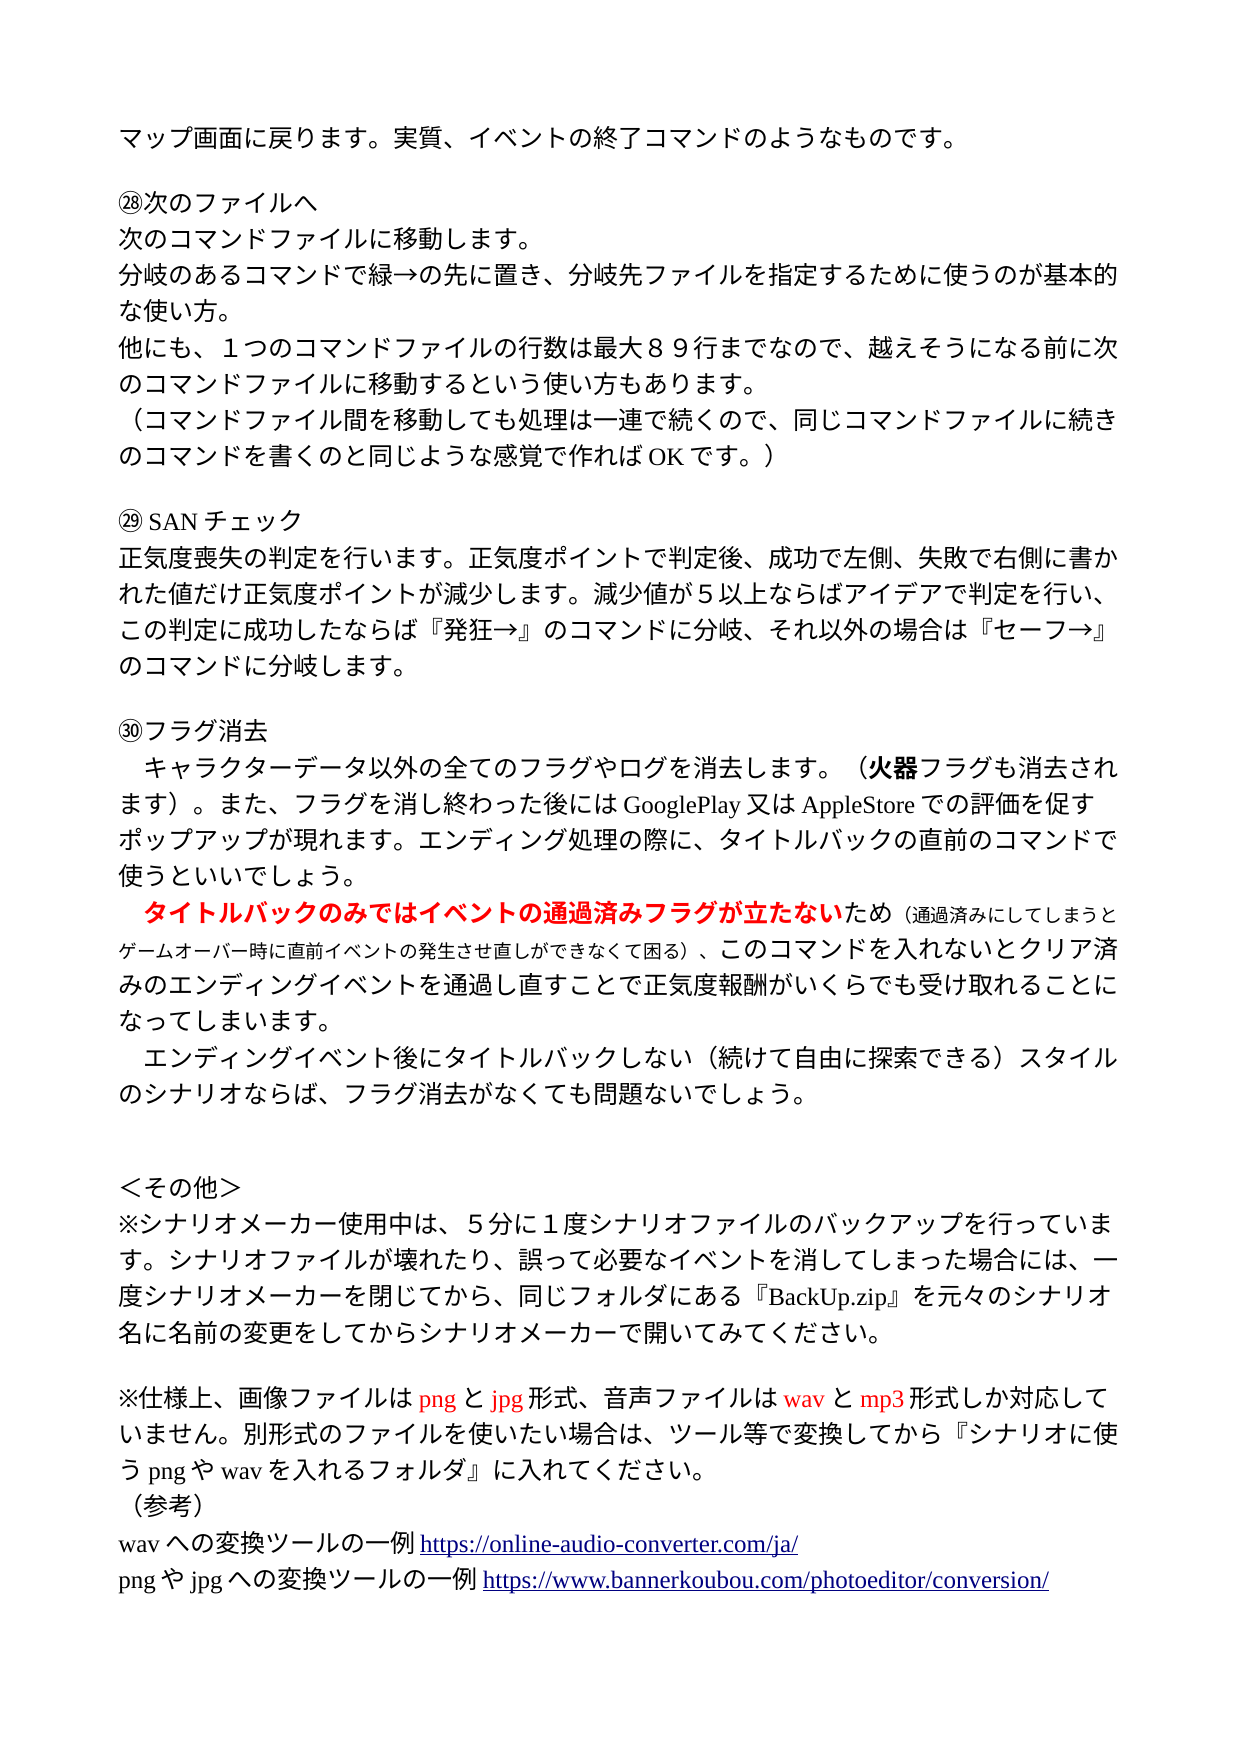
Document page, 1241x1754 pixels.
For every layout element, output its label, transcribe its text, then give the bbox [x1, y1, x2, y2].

text （参考） [118, 1487, 1122, 1523]
text ※シナリオメーカー使用中は、５分に１度シナリオファイルのバックアップを行っています。シナリオファイルが壊れたり、誤って必要なイベントを消してしまった場合には、一度シナリオメーカーを閉じてから、同じフォルダにある『BackUp.zip』を元々のシナリオ名に名前の変更をしてからシナリオメーカーで開いてみてください。 [118, 1204, 1122, 1349]
text マップ画面に戻ります。実質、イベントの終了コマンドのようなものです。 [118, 118, 1122, 154]
text キャラクターデータ以外の全てのフラグやログを消去します。（火器フラグも消去されます）。また、フラグを消し終わった後にはGooglePlay又はAppleStoreでの評価を促すポップアップが現れます。エンディング処理の際に、タイトルバックの直前のコマンドで使うといいでしょう。 [118, 748, 1122, 893]
text エンディングイベント後にタイトルバックしない（続けて自由に探索できる）スタイルのシナリオならば、フラグ消去がなくても問題ないでしょう。 [118, 1038, 1122, 1111]
text 分岐のあるコマンドで緑→の先に置き、分岐先ファイルを指定するために使うのが基本的な使い方。 [118, 256, 1122, 328]
text 他にも、１つのコマンドファイルの行数は最大８９行までなので、越えそうになる前に次のコマンドファイルに移動するという使い方もあります。 [118, 328, 1122, 401]
text ＜その他＞ [118, 1168, 1122, 1204]
text ㉚フラグ消去 [118, 712, 1122, 748]
text ㉘次のファイルへ [118, 183, 1122, 219]
text pngやjpgへの変換ツールの一例https://www.bannerkoubou.com/photoeditor/conversion/ [118, 1559, 1122, 1596]
text （コマンドファイル間を移動しても処理は一連で続くので、同じコマンドファイルに続きのコマンドを書くのと同じような感覚で作ればOKです。） [118, 401, 1122, 473]
text ※仕様上、画像ファイルはpngとjpg形式、音声ファイルはwavとmp3形式しか対応していません。別形式のファイルを使いたい場合は、ツール等で変換してから『シナリオに使うpngやwavを入れるフォルダ』に入れてください。 [118, 1378, 1122, 1487]
text タイトルバックのみではイベントの通過済みフラグが立たないため（通過済みにしてしまうとゲームオーバー時に直前イベントの発生させ直しができなくて困る）、このコマンドを入れないとクリア済みのエンディングイベントを通過し直すことで正気度報酬がいくらでも受け取れることになってしまいます。 [118, 893, 1122, 1038]
text wavへの変換ツールの一例https://online-audio-converter.com/ja/ [118, 1523, 1122, 1559]
text ㉙SANチェック [118, 502, 1122, 538]
text 次のコマンドファイルに移動します。 [118, 219, 1122, 256]
text 正気度喪失の判定を行います。正気度ポイントで判定後、成功で左側、失敗で右側に書かれた値だけ正気度ポイントが減少します。減少値が５以上ならばアイデアで判定を行い、この判定に成功したならば『発狂→』のコマンドに分岐、それ以外の場合は『セーフ→』のコマンドに分岐します。 [118, 538, 1122, 683]
